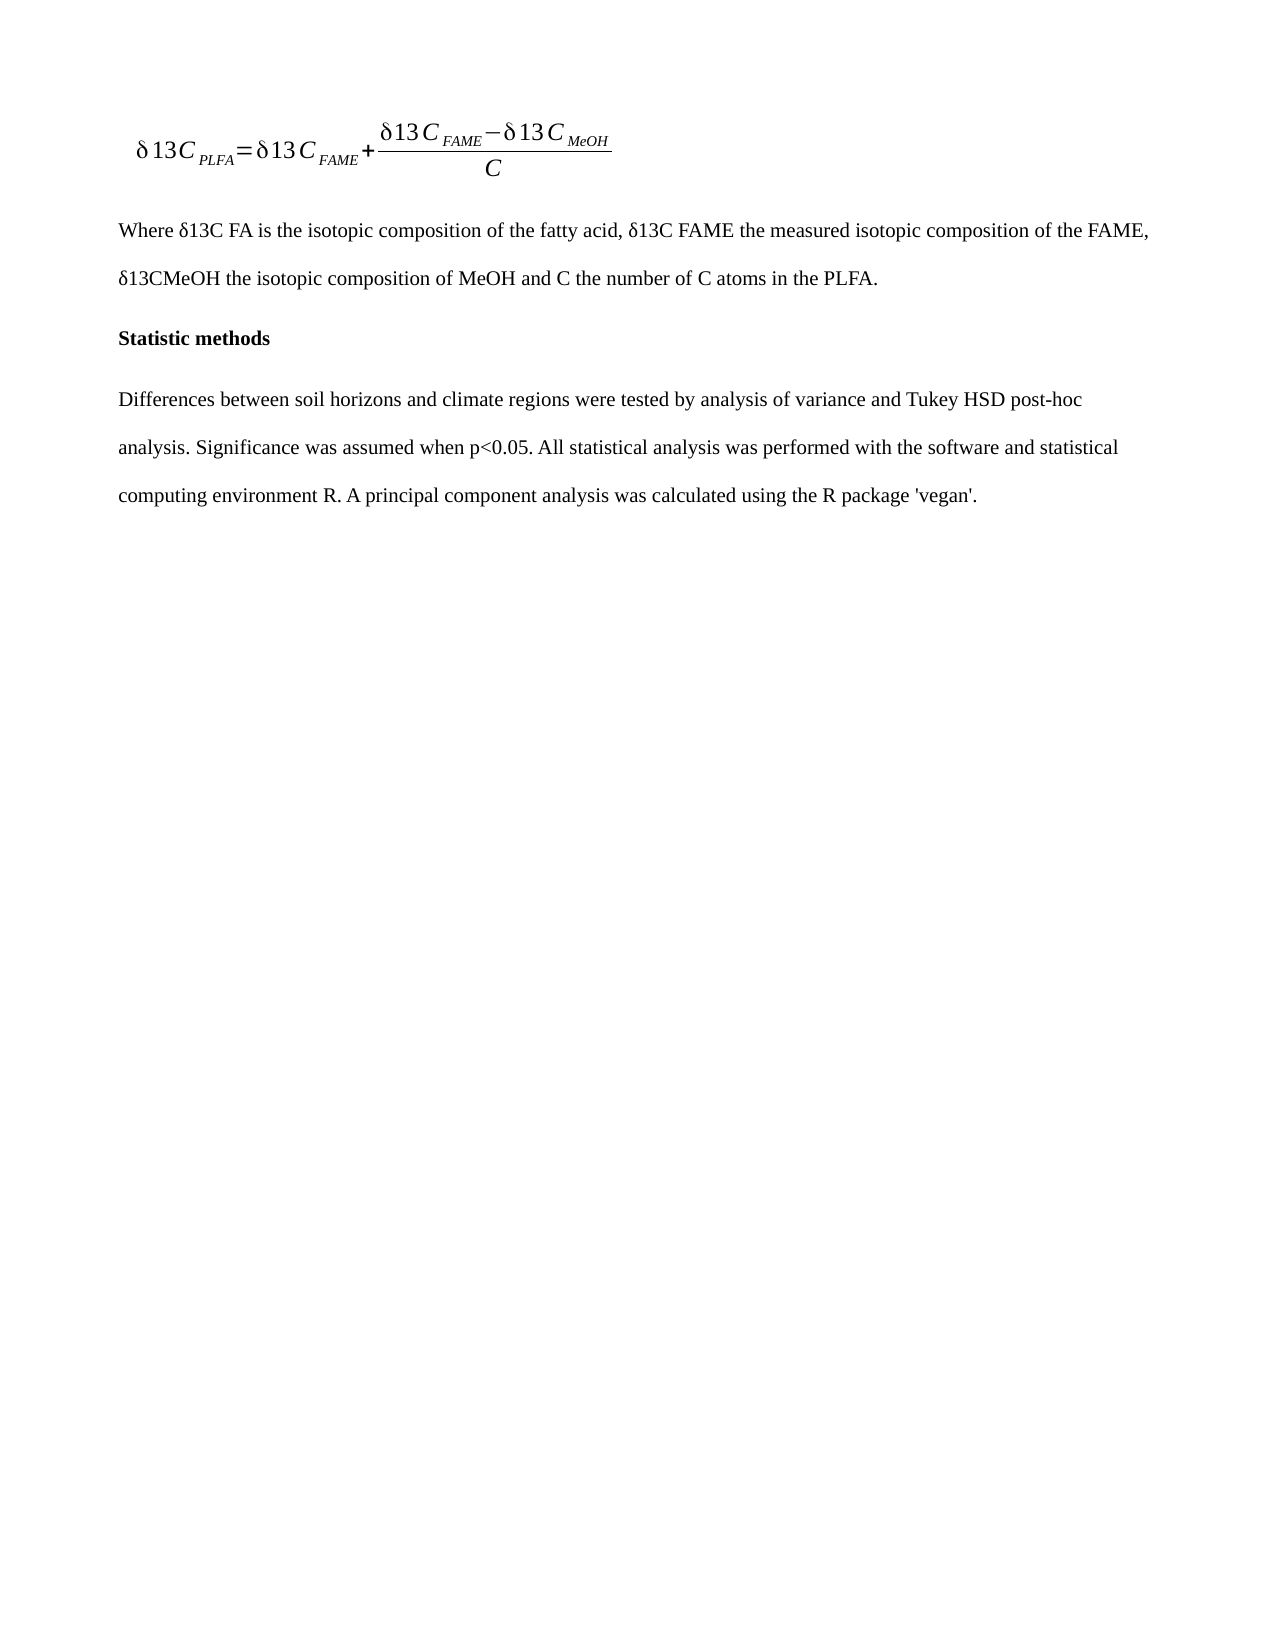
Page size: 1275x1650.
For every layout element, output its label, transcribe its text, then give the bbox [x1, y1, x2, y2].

text Differences between soil horizons and climate regions were tested by analysis of variance and Tukey HSD post-hoc analysis. Significance was assumed when p<0.05. All statistical analysis was performed with the software and statistical computing environment R. A principal component analysis was calculated using the R package 'vegan'. [118, 387, 1157, 507]
text Statistic methods [118, 326, 1157, 350]
text Where δ13C FA is the isotopic composition of the fatty acid, δ13C FAME the measured isotopic composition of the FAME, δ13CMeOH the isotopic composition of MeOH and C the number of C atoms in the PLFA. [118, 217, 1157, 290]
